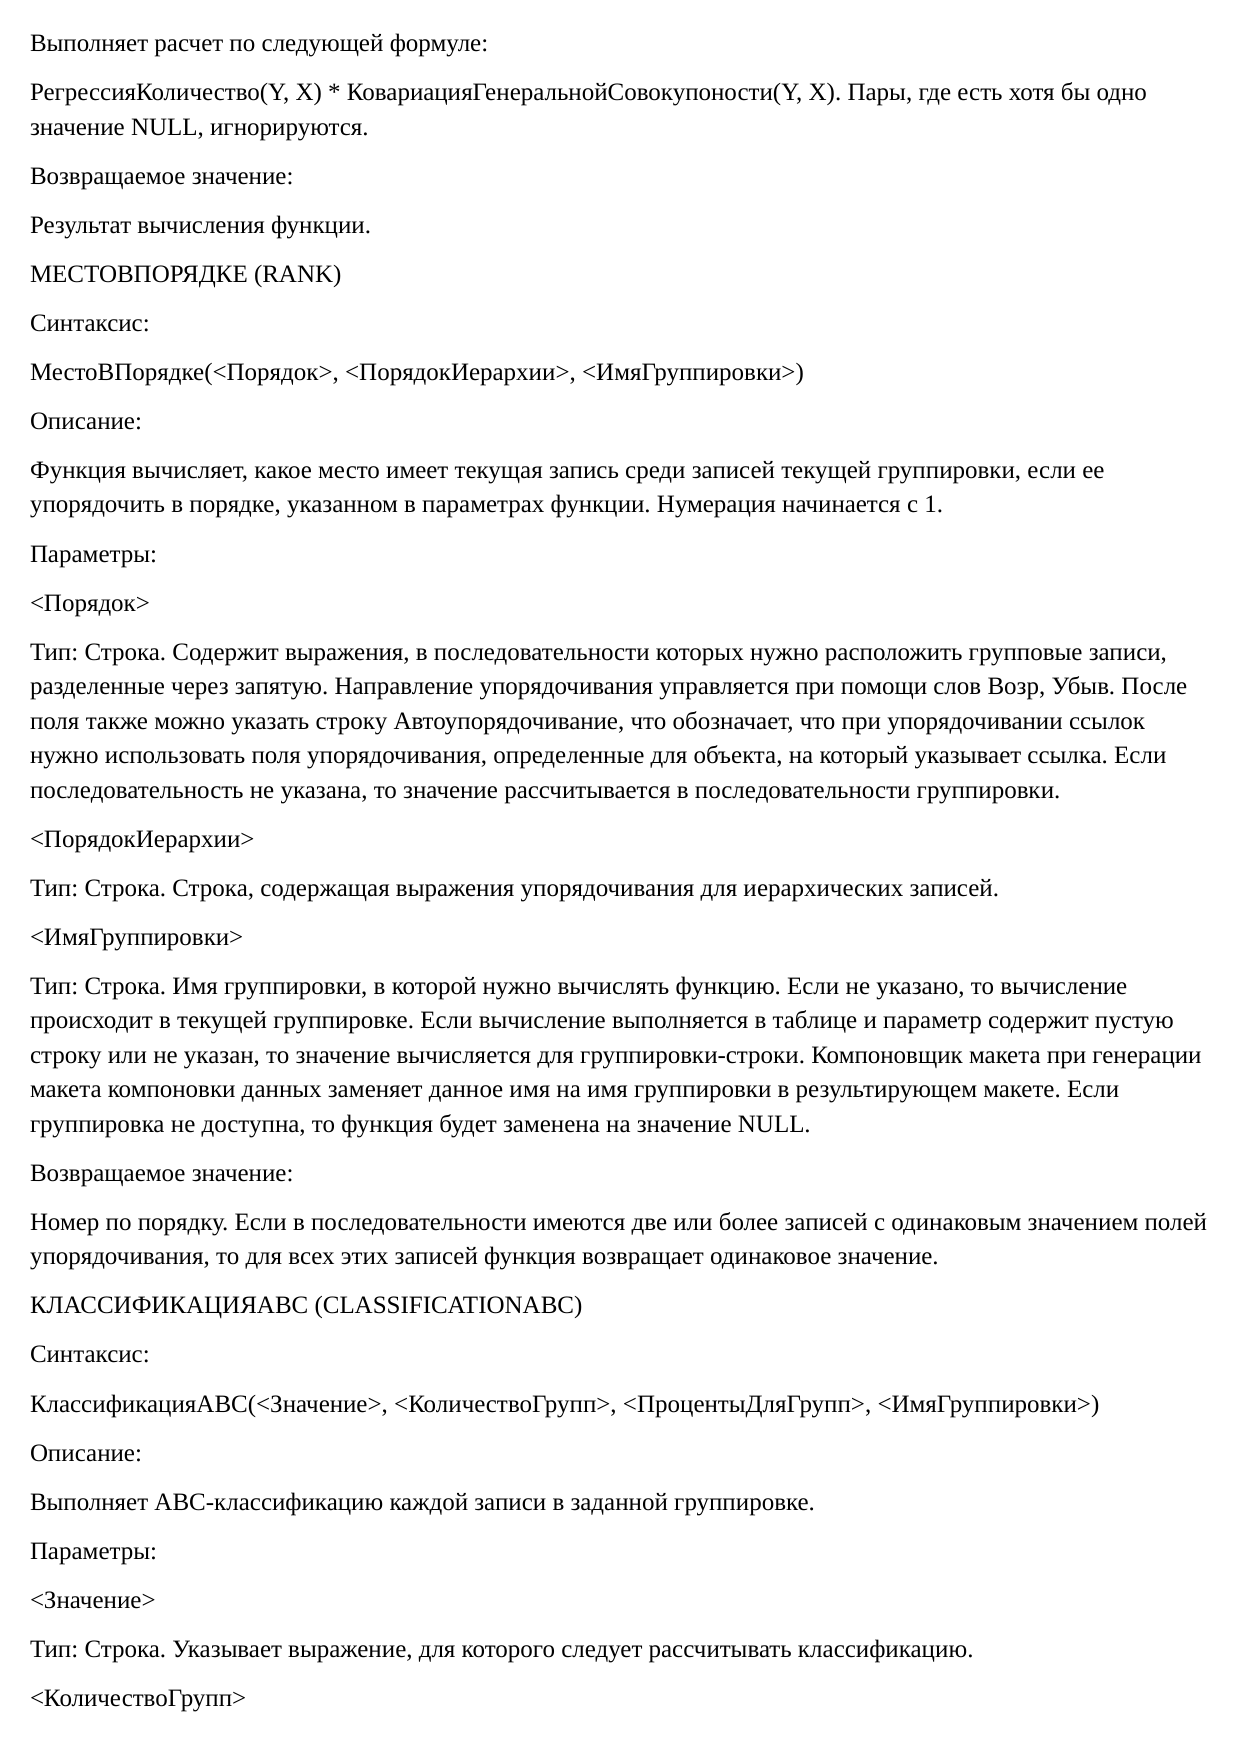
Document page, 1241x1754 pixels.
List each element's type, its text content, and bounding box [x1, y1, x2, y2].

text Описание: [30, 1438, 1211, 1466]
text Параметры: [30, 539, 1211, 567]
text Тип: Строка. Имя группировки, в которой нужно вычислять функцию. Если не указано, то вычисление происходит в текущей группировке. Если вычисление выполняется в таблице и параметр содержит пустую строку или не указан, то значение вычисляется для группировки-строки. Компоновщик макета при генерации макета компоновки данных заменяет данное имя на имя группировки в результирующем макете. Если группировка не доступна, то функция будет заменена на значение NULL. [30, 971, 1211, 1138]
text Номер по порядку. Если в последовательности имеются две или более записей с одинаковым значением полей упорядочивания, то для всех этих записей функция возвращает одинаковое значение. [30, 1207, 1211, 1270]
text КлассификацияABC(<Значение>, <КоличествоГрупп>, <ПроцентыДляГрупп>, <ИмяГруппировки>) [30, 1389, 1211, 1417]
text Синтаксис: [30, 308, 1211, 337]
text Тип: Строка. Указывает выражение, для которого следует рассчитывать классификацию. [30, 1634, 1211, 1663]
text КЛАССИФИКАЦИЯABC (CLASSIFICATIONABC) [30, 1291, 1211, 1319]
text Возвращаемое значение: [30, 161, 1211, 189]
text РегрессияКоличество(Y, X) * КовариацияГенеральнойСовокупоности(Y, X). Пары, где есть хотя бы одно значение NULL, игнорируются. [30, 77, 1211, 140]
text <ИмяГруппировки> [30, 922, 1211, 951]
text Описание: [30, 406, 1211, 435]
text <ПорядокИерархии> [30, 824, 1211, 852]
text Функция вычисляет, какое место имеет текущая запись среди записей текущей группировки, если ее упорядочить в порядке, указанном в параметрах функции. Нумерация начинается с 1. [30, 455, 1211, 518]
text Возвращаемое значение: [30, 1158, 1211, 1187]
text Тип: Строка. Строка, содержащая выражения упорядочивания для иерархических записей. [30, 873, 1211, 902]
text МЕСТОВПОРЯДКЕ (RANK) [30, 259, 1211, 288]
text Тип: Строка. Содержит выражения, в последовательности которых нужно расположить групповые записи, разделенные через запятую. Направление упорядочивания управляется при помощи слов Возр, Убыв. После поля также можно указать строку Автоупорядочивание, что обозначает, что при упорядочивании ссылок нужно использовать поля упорядочивания, определенные для объекта, на который указывает ссылка. Если последовательность не указана, то значение рассчитывается в последовательности группировки. [30, 637, 1211, 803]
text <Порядок> [30, 588, 1211, 616]
text Синтаксис: [30, 1339, 1211, 1368]
text <КоличествоГрупп> [30, 1683, 1211, 1712]
text Результат вычисления функции. [30, 210, 1211, 238]
text Параметры: [30, 1536, 1211, 1564]
text Выполняет расчет по следующей формуле: [30, 28, 1211, 57]
text <Значение> [30, 1585, 1211, 1614]
text МестоВПорядке(<Порядок>, <ПорядокИерархии>, <ИмяГруппировки>) [30, 357, 1211, 386]
text Выполняет ABC-классификацию каждой записи в заданной группировке. [30, 1487, 1211, 1516]
